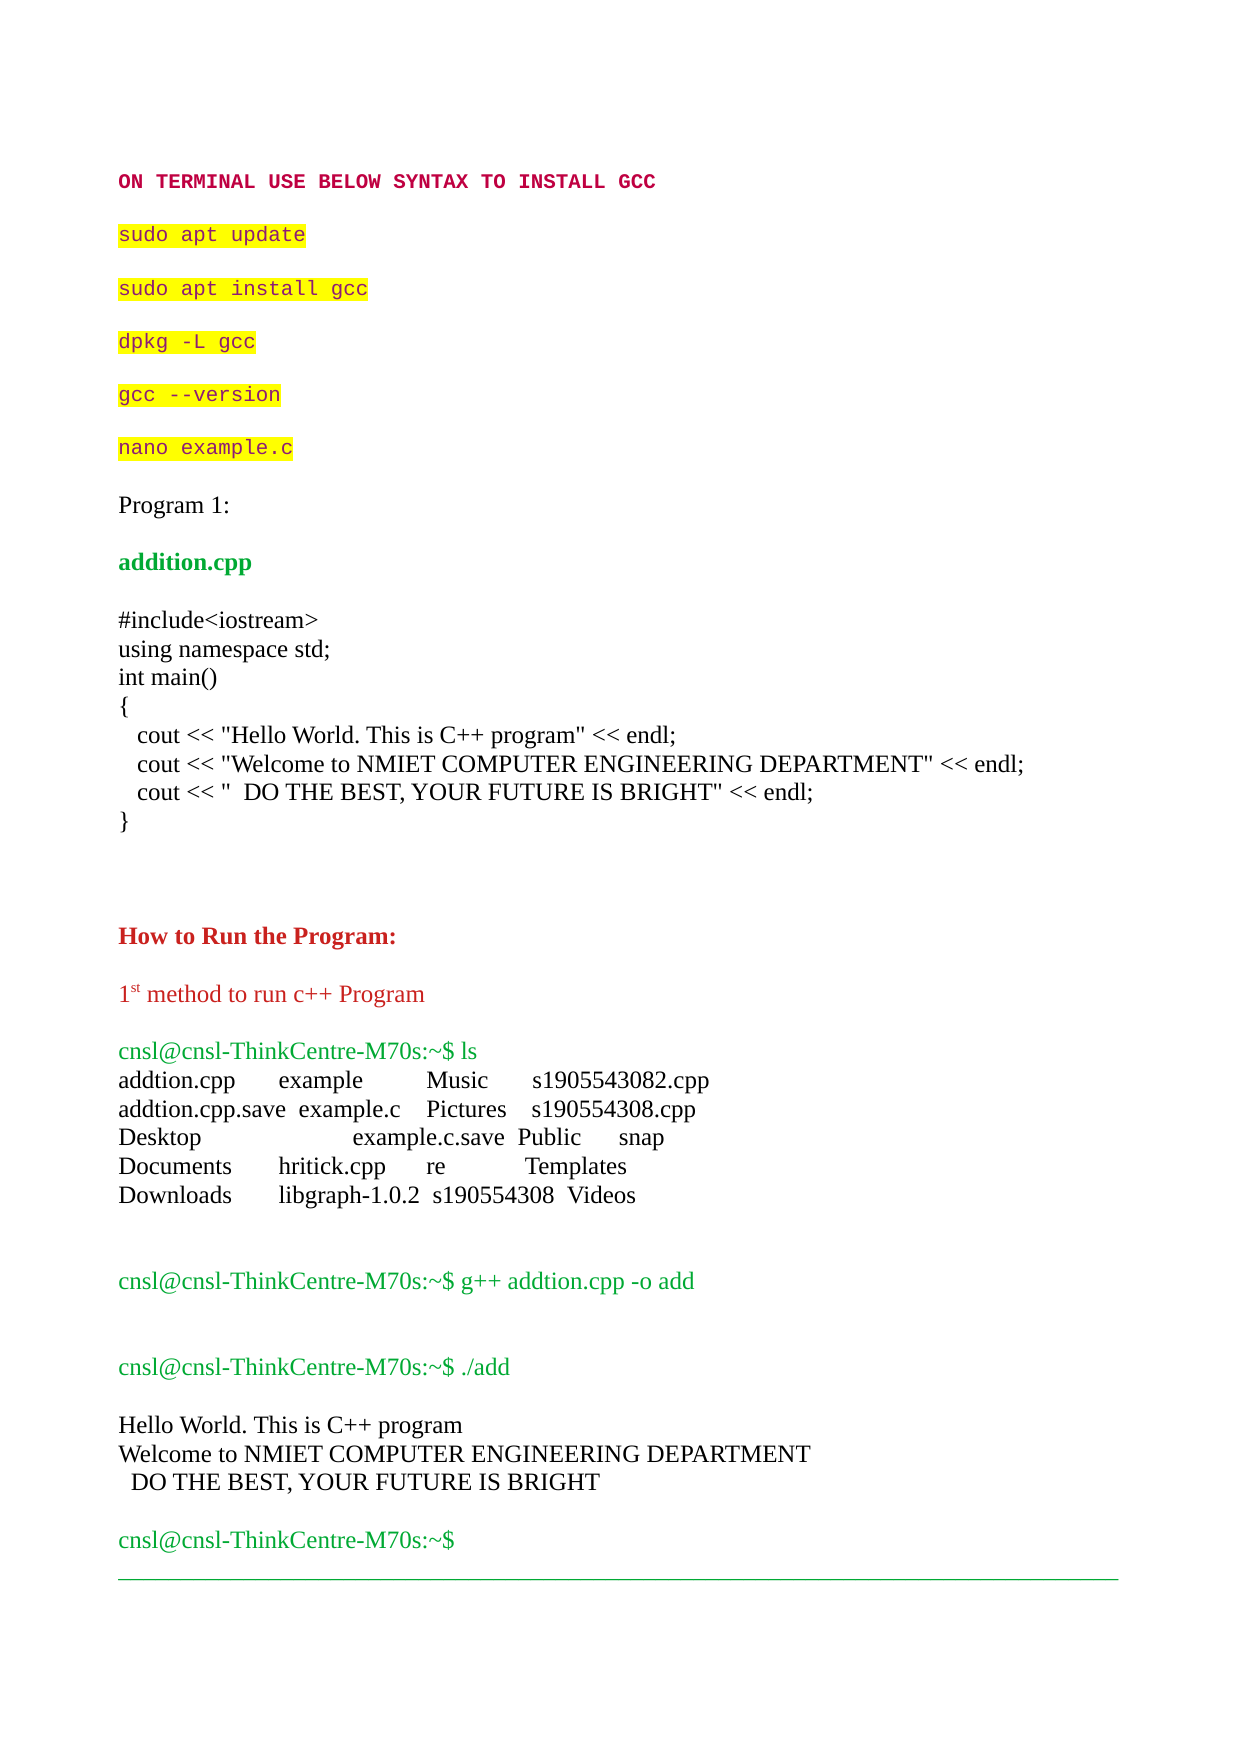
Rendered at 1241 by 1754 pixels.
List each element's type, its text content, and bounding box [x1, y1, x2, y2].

text cout << "Welcome to NMIET COMPUTER ENGINEERING DEPARTMENT" << endl; [118, 749, 1122, 777]
text dpkg -L gcc [118, 331, 1122, 354]
text cout << " DO THE BEST, YOUR FUTURE IS BRIGHT" << endl; [118, 777, 1122, 806]
text cout << "Hello World. This is C++ program" << endl; [118, 720, 1122, 749]
text Hello World. This is C++ program [118, 1410, 1122, 1439]
text sudo apt install gcc [118, 277, 1122, 301]
text int main() [118, 662, 1122, 691]
text How to Run the Program: [118, 921, 1122, 950]
text Program 1: [118, 490, 1122, 519]
text } [118, 806, 1122, 835]
text using namespace std; [118, 634, 1122, 662]
text cnsl@cnsl-ThinkCentre-M70s:~$ ./add [118, 1352, 1122, 1381]
text sudo apt update [118, 224, 1122, 248]
text addition.cpp [118, 547, 1122, 576]
text gcc --version [118, 384, 1122, 407]
text Desktop example.c.save Public snap [118, 1122, 1122, 1151]
text { [118, 691, 1122, 720]
text #include<iostream> [118, 605, 1122, 634]
text ________________________________________________________________________________ [118, 1554, 1122, 1582]
text ON TERMINAL USE BELOW SYNTAX TO INSTALL GCC [118, 171, 1122, 195]
text cnsl@cnsl-ThinkCentre-M70s:~$ ls [118, 1036, 1122, 1065]
text cnsl@cnsl-ThinkCentre-M70s:~$ [118, 1525, 1122, 1554]
text addtion.cpp.save example.c Pictures s190554308.cpp [118, 1094, 1122, 1122]
text nano example.c [118, 437, 1122, 461]
text Downloads libgraph-1.0.2 s190554308 Videos [118, 1180, 1122, 1209]
text Welcome to NMIET COMPUTER ENGINEERING DEPARTMENT [118, 1439, 1122, 1467]
text DO THE BEST, YOUR FUTURE IS BRIGHT [118, 1467, 1122, 1496]
text 1st method to run c++ Program [118, 979, 1122, 1007]
text Documents hritick.cpp re Templates [118, 1151, 1122, 1180]
text addtion.cpp example Music s1905543082.cpp [118, 1065, 1122, 1094]
text cnsl@cnsl-ThinkCentre-M70s:~$ g++ addtion.cpp -o add [118, 1266, 1122, 1295]
